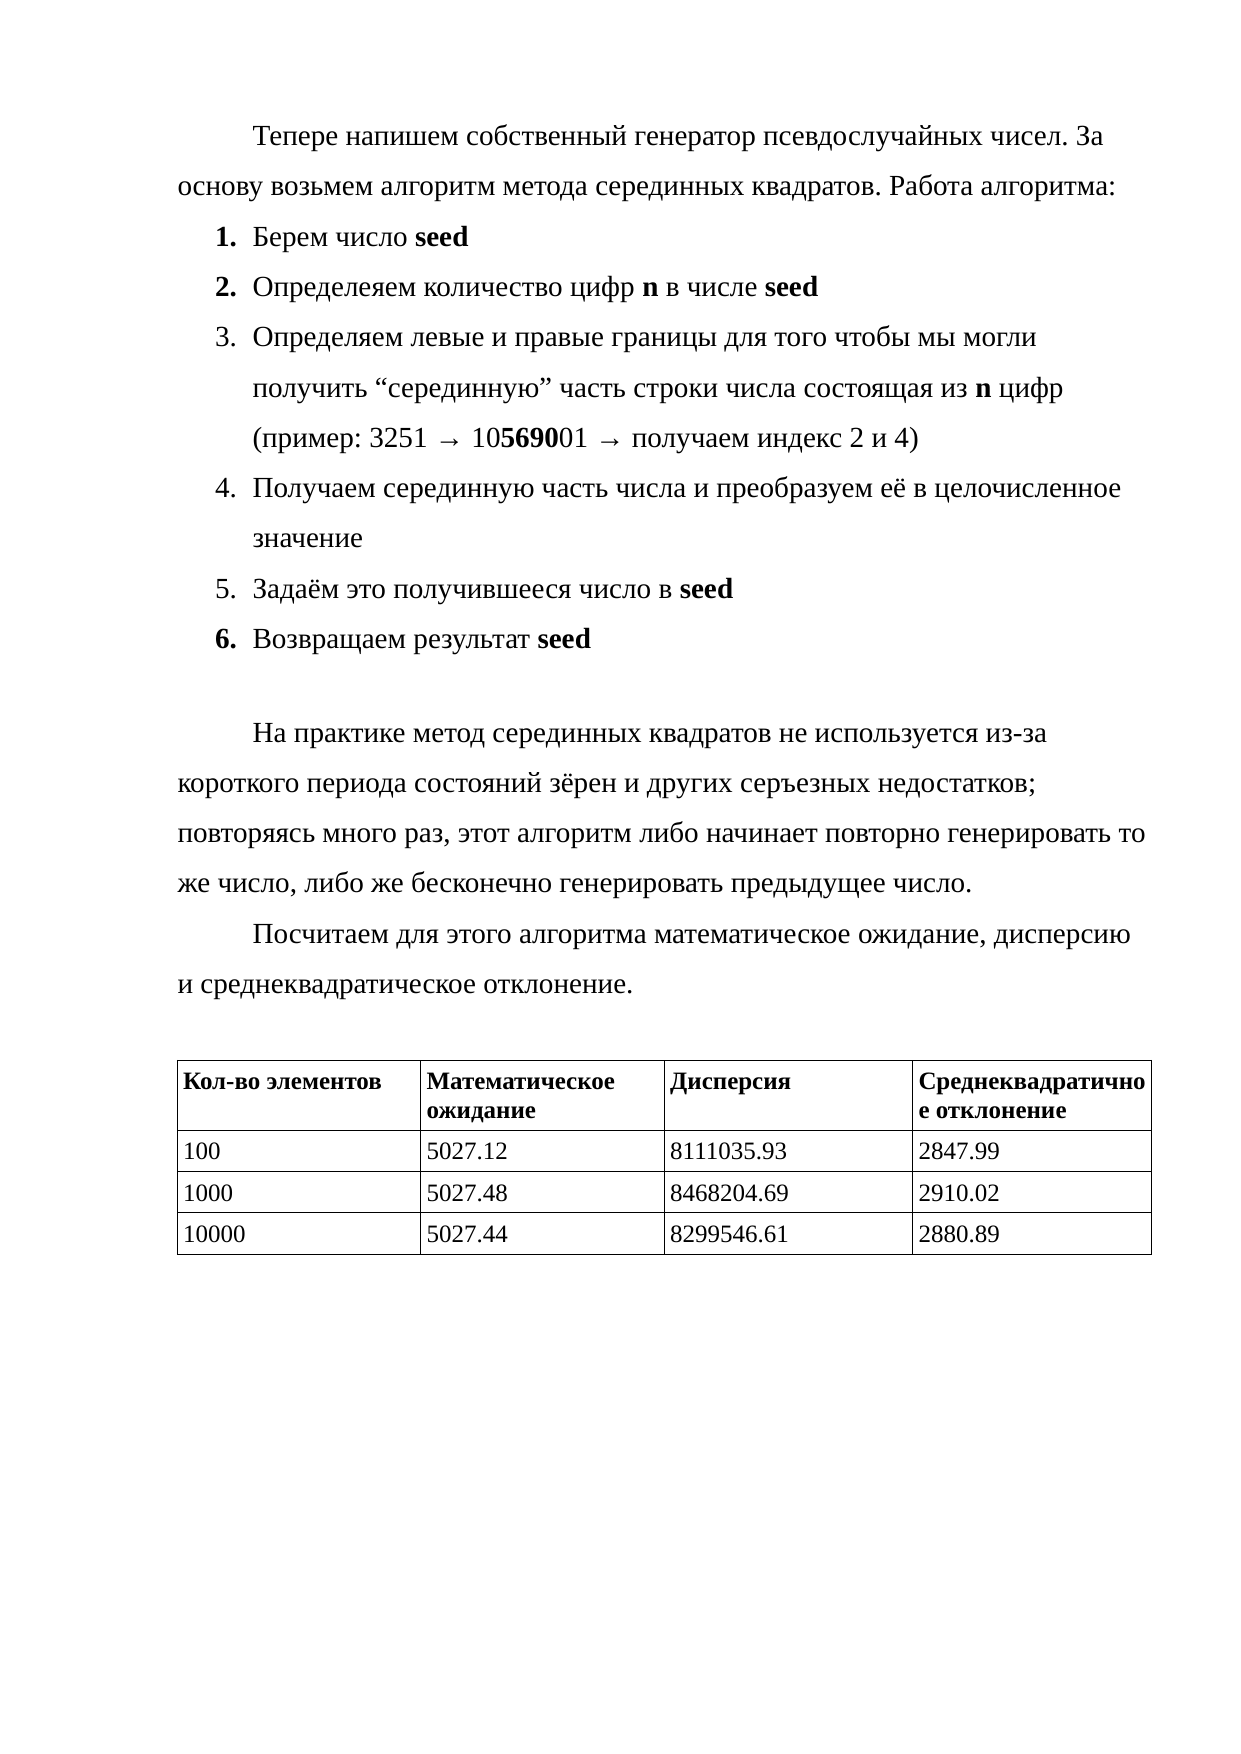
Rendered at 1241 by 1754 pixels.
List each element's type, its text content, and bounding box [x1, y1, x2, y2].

table_header Математическое ожидание [421, 1061, 664, 1130]
table_cell 100 [178, 1131, 420, 1171]
table_cell 5027.44 [421, 1213, 664, 1253]
table_cell 2847.99 [913, 1131, 1151, 1171]
table_cell 8468204.69 [665, 1172, 912, 1212]
list Определяем левые и правые границы для того чтобы мы могли получить “серединную” часть строки числа состоящая из n цифр (пример: 3251 → 10569001 → получаем индекс 2 и 4) [215, 319, 1152, 453]
list Задаём это получившееся число в seed [215, 571, 1152, 604]
table_header Дисперсия [665, 1061, 912, 1130]
table_header Среднеквадратичное отклонение [913, 1061, 1151, 1130]
table_cell 5027.12 [421, 1131, 664, 1171]
text Посчитаем для этого алгоритма математическое ожидание, дисперсию и среднеквадратическое отклонение. [177, 916, 1152, 1000]
table_cell 2880.89 [913, 1213, 1151, 1253]
list Определеяем количество цифр n в числе seed [215, 269, 1152, 303]
text На практике метод серединных квадратов не используется из-за короткого периода состояний зёрен и других серъезных недостатков; повторяясь много раз, этот алгоритм либо начинает повторно генерировать то же число, либо же бесконечно генерировать предыдущее число. [177, 715, 1152, 899]
table_cell 2910.02 [913, 1172, 1151, 1212]
table_cell 8111035.93 [665, 1131, 912, 1171]
list Возвращаем результат seed [215, 621, 1152, 655]
list Берем число seed [215, 219, 1152, 252]
text Тепере напишем собственный генератор псевдослучайных чисел. За основу возьмем алгоритм метода серединных квадратов. Работа алгоритма: [177, 118, 1152, 202]
table_cell 10000 [178, 1213, 420, 1253]
table_cell 5027.48 [421, 1172, 664, 1212]
list Получаем серединную часть числа и преобразуем её в целочисленное значение [215, 470, 1152, 554]
table_header Кол-во элементов [178, 1061, 420, 1130]
table_cell 8299546.61 [665, 1213, 912, 1253]
table_cell 1000 [178, 1172, 420, 1212]
